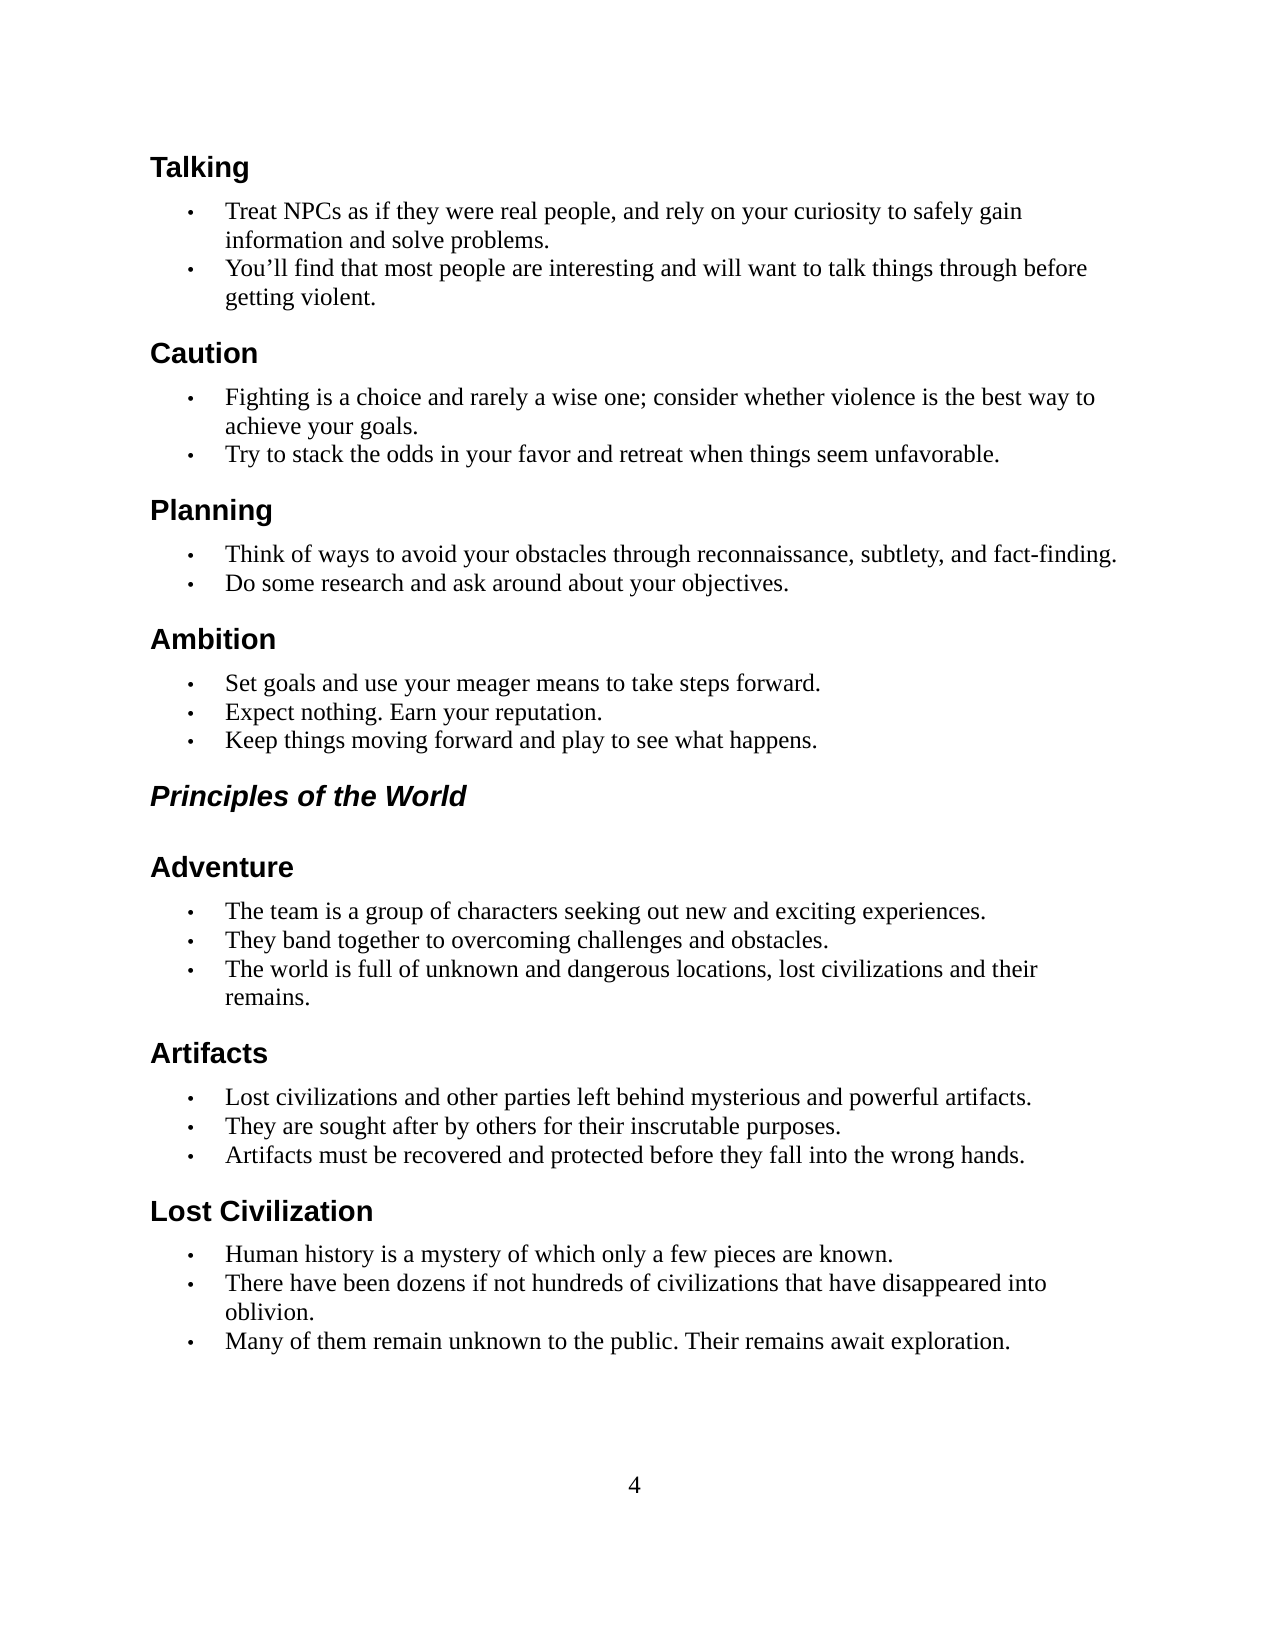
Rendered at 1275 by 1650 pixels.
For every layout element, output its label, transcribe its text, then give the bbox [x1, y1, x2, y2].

subtitle Lost Civilization [150, 1193, 1125, 1227]
list There have been dozens if not hundreds of civilizations that have disappeared into oblivion. [187, 1268, 1125, 1326]
list They band together to overcoming challenges and obstacles. [187, 925, 1125, 954]
list Artifacts must be recovered and protected before they fall into the wrong hands. [187, 1140, 1125, 1168]
list Many of them remain unknown to the public. Their remains await exploration. [187, 1326, 1125, 1354]
list The team is a group of characters seeking out new and exciting experiences. [187, 896, 1125, 925]
list Do some research and ask around about your objectives. [187, 568, 1125, 597]
list Keep things moving forward and play to see what happens. [187, 725, 1125, 754]
list The world is full of unknown and dangerous locations, lost civilizations and their remains. [187, 954, 1125, 1011]
list Lost civilizations and other parties left behind mysterious and powerful artifacts. [187, 1082, 1125, 1111]
subtitle Planning [150, 493, 1125, 527]
subtitle Artifacts [150, 1036, 1125, 1070]
list Think of ways to avoid your obstacles through reconnaissance, subtlety, and fact-finding. [187, 539, 1125, 568]
list Expect nothing. Earn your reputation. [187, 697, 1125, 725]
subtitle Ambition [150, 622, 1125, 655]
list Set goals and use your meager means to take steps forward. [187, 668, 1125, 697]
subtitle Adventure [150, 850, 1125, 884]
subtitle Caution [150, 336, 1125, 369]
list Treat NPCs as if they were real people, and rely on your curiosity to safely gain information and solve problems. [187, 196, 1125, 253]
list Human history is a mystery of which only a few pieces are known. [187, 1239, 1125, 1268]
list Try to stack the odds in your favor and retreat when things seem unfavorable. [187, 439, 1125, 468]
subtitle Talking [150, 150, 1125, 183]
list Fighting is a choice and rarely a wise one; consider whether violence is the best way to achieve your goals. [187, 382, 1125, 439]
list They are sought after by others for their inscrutable purposes. [187, 1111, 1125, 1140]
list You’ll find that most people are interesting and will want to talk things through before getting violent. [187, 253, 1125, 311]
subtitle Principles of the World [150, 779, 1125, 813]
